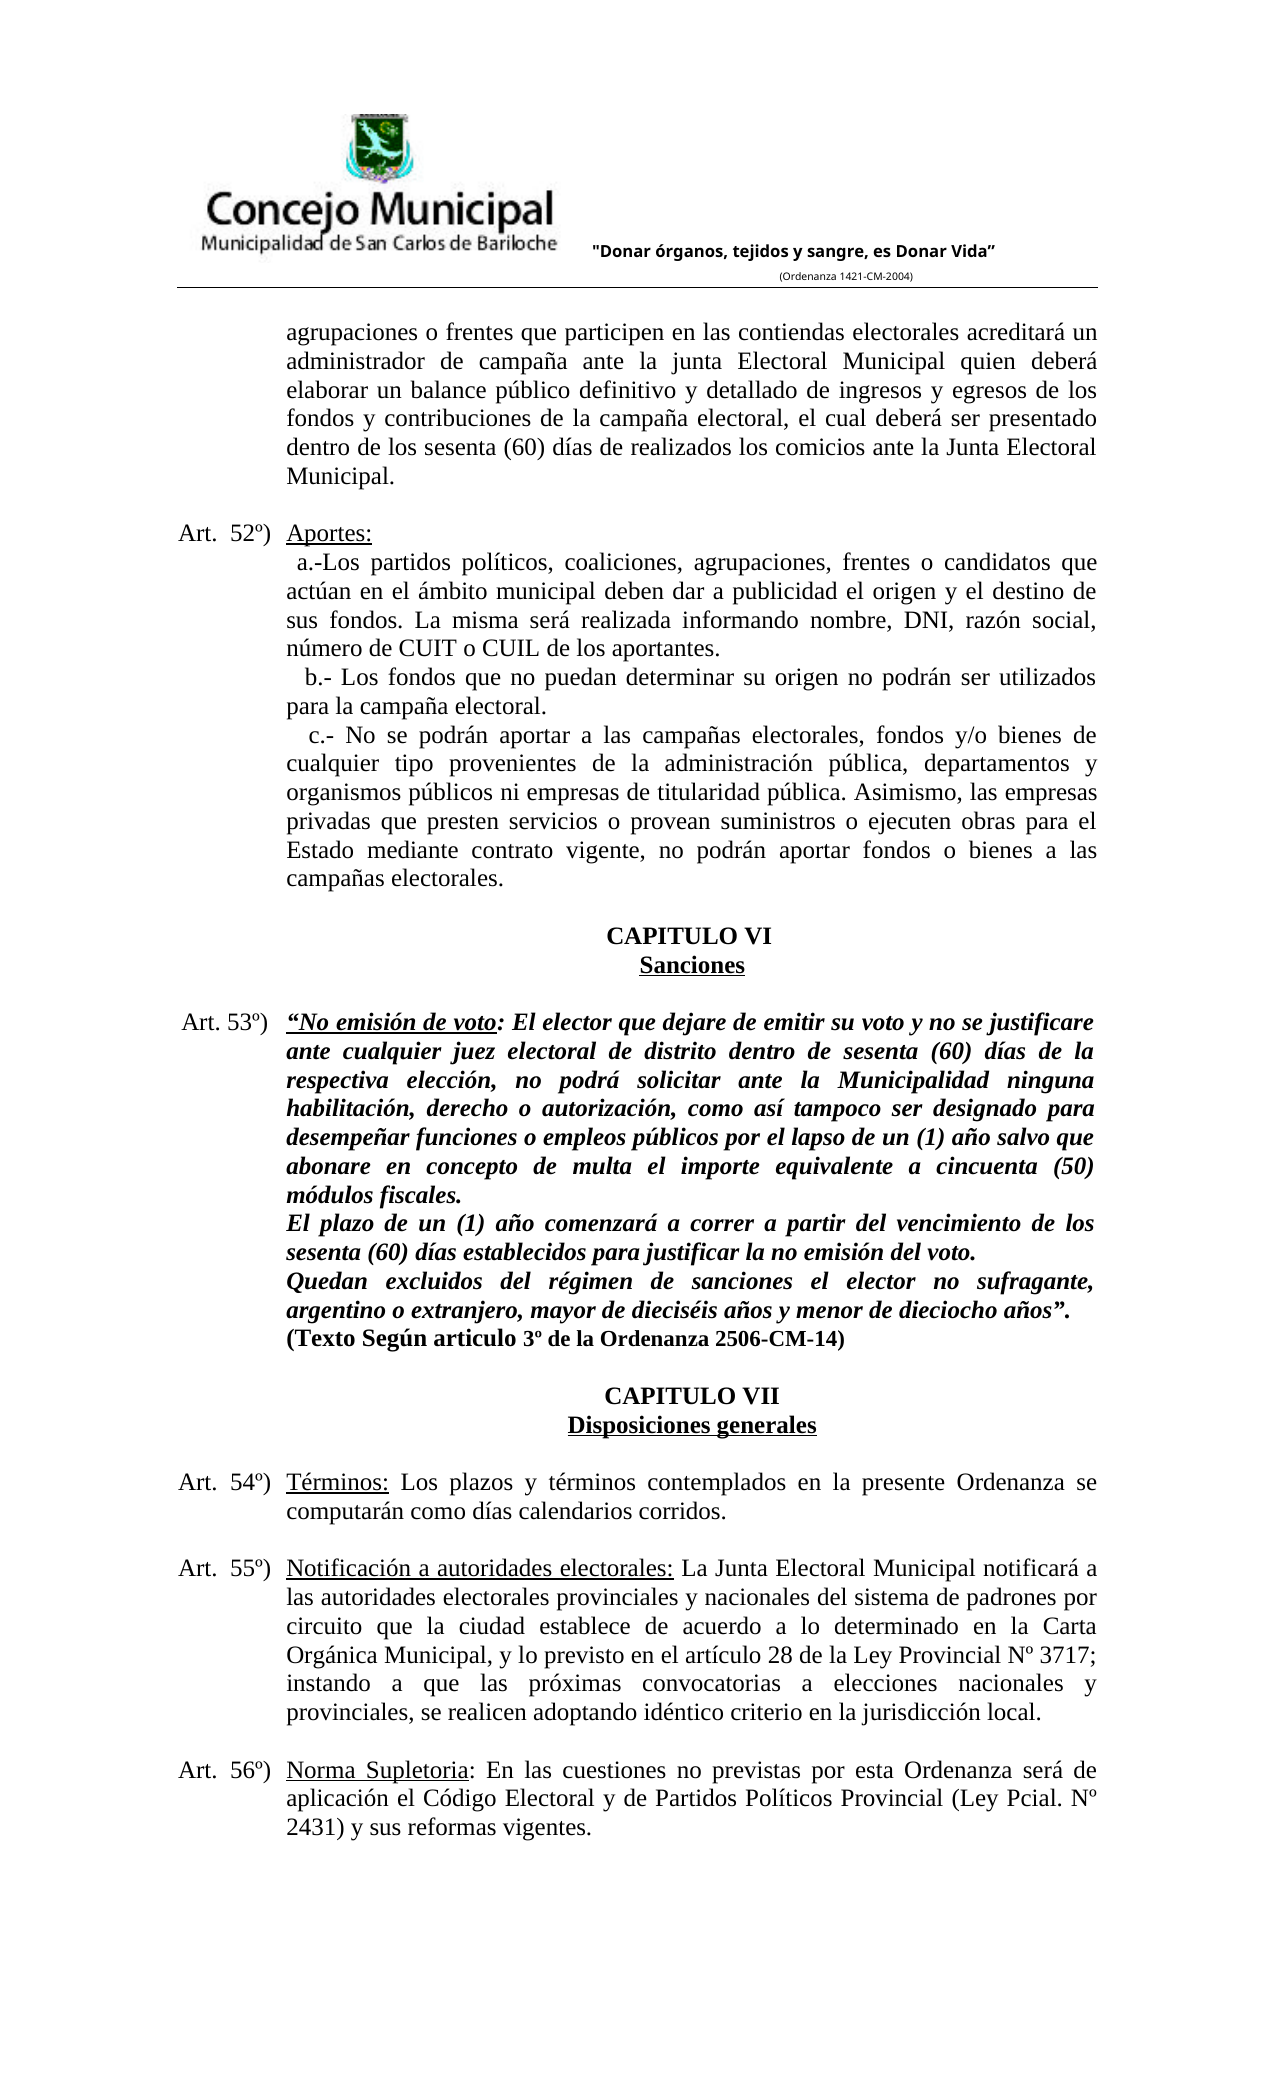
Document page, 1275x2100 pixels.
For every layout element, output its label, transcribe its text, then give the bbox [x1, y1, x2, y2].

table_cell “No emisión de voto: El elector que dejare de emitir su voto y no se justificare ante cualquier juez electoral de distrito dentro de sesenta (60) días de la respectiva elección, no podrá solicitar ante la Municipalidad ninguna habilitación, derecho o autorización, como así tampoco ser designado para desempeñar funciones o empleos públicos por el lapso de un (1) año salvo que abonare en concepto de multa el importe equivalente a cincuenta (50) módulos fiscales. El plazo de un (1) año comenzará a correr a partir del vencimiento de los sesenta (60) días establecidos para justificar la no emisión del voto. Quedan excluidos del régimen de sanciones el elector no sufragante, argentino o extranjero, mayor de dieciséis años y menor de dieciocho años”. (Texto Según articulo 3º de la Ordenanza 2506-CM-14) CAPITULO VII Disposiciones generales [279, 1007, 1105, 1467]
table_cell Términos: Los plazos y términos contemplados en la presente Ordenanza se computarán como días calendarios corridos. [279, 1467, 1105, 1553]
picture [177, 114, 589, 264]
table_cell Notificación a autoridades electorales: La Junta Electoral Municipal notificará a las autoridades electorales provinciales y nacionales del sistema de padrones por circuito que la ciudad establece de acuerdo a lo determinado en la Carta Orgánica Municipal, y lo previsto en el artículo 28 de la Ley Provincial Nº 3717; instando a que las próximas convocatorias a elecciones nacionales y provinciales, se realicen adoptando idéntico criterio en la jurisdicción local. [279, 1554, 1105, 1755]
table_cell Art. 56º) [170, 1755, 279, 1870]
table_cell agrupaciones o frentes que participen en las contiendas electorales acreditará un administrador de campaña ante la junta Electoral Municipal quien deberá elaborar un balance público definitivo y detallado de ingresos y egresos de los fondos y contribuciones de la campaña electoral, el cual deberá ser presentado dentro de los sesenta (60) días de realizados los comicios ante la Junta Electoral Municipal. [279, 317, 1105, 518]
table_cell Aportes: a.-Los partidos políticos, coaliciones, agrupaciones, frentes o candidatos que actúan en el ámbito municipal deben dar a publicidad el origen y el destino de sus fondos. La misma será realizada informando nombre, DNI, razón social, número de CUIT o CUIL de los aportantes. b.- Los fondos que no puedan determinar su origen no podrán ser utilizados para la campaña electoral. c.- No se podrán aportar a las campañas electorales, fondos y/o bienes de cualquier tipo provenientes de la administración pública, departamentos y organismos públicos ni empresas de titularidad pública. Asimismo, las empresas privadas que presten servicios o provean suministros o ejecuten obras para el Estado mediante contrato vigente, no podrán aportar fondos o bienes a las campañas electorales. CAPITULO VI Sanciones [279, 519, 1105, 1007]
table_cell Art. 52º) [170, 519, 279, 1007]
table_cell Art. 53º) [170, 1007, 279, 1467]
table_cell Art. 55º) [170, 1554, 279, 1755]
table_cell [170, 317, 279, 518]
table_cell Art. 54º) [170, 1467, 279, 1553]
table_cell Norma Supletoria: En las cuestiones no previstas por esta Ordenanza será de aplicación el Código Electoral y de Partidos Políticos Provincial (Ley Pcial. Nº 2431) y sus reformas vigentes. [279, 1755, 1105, 1870]
